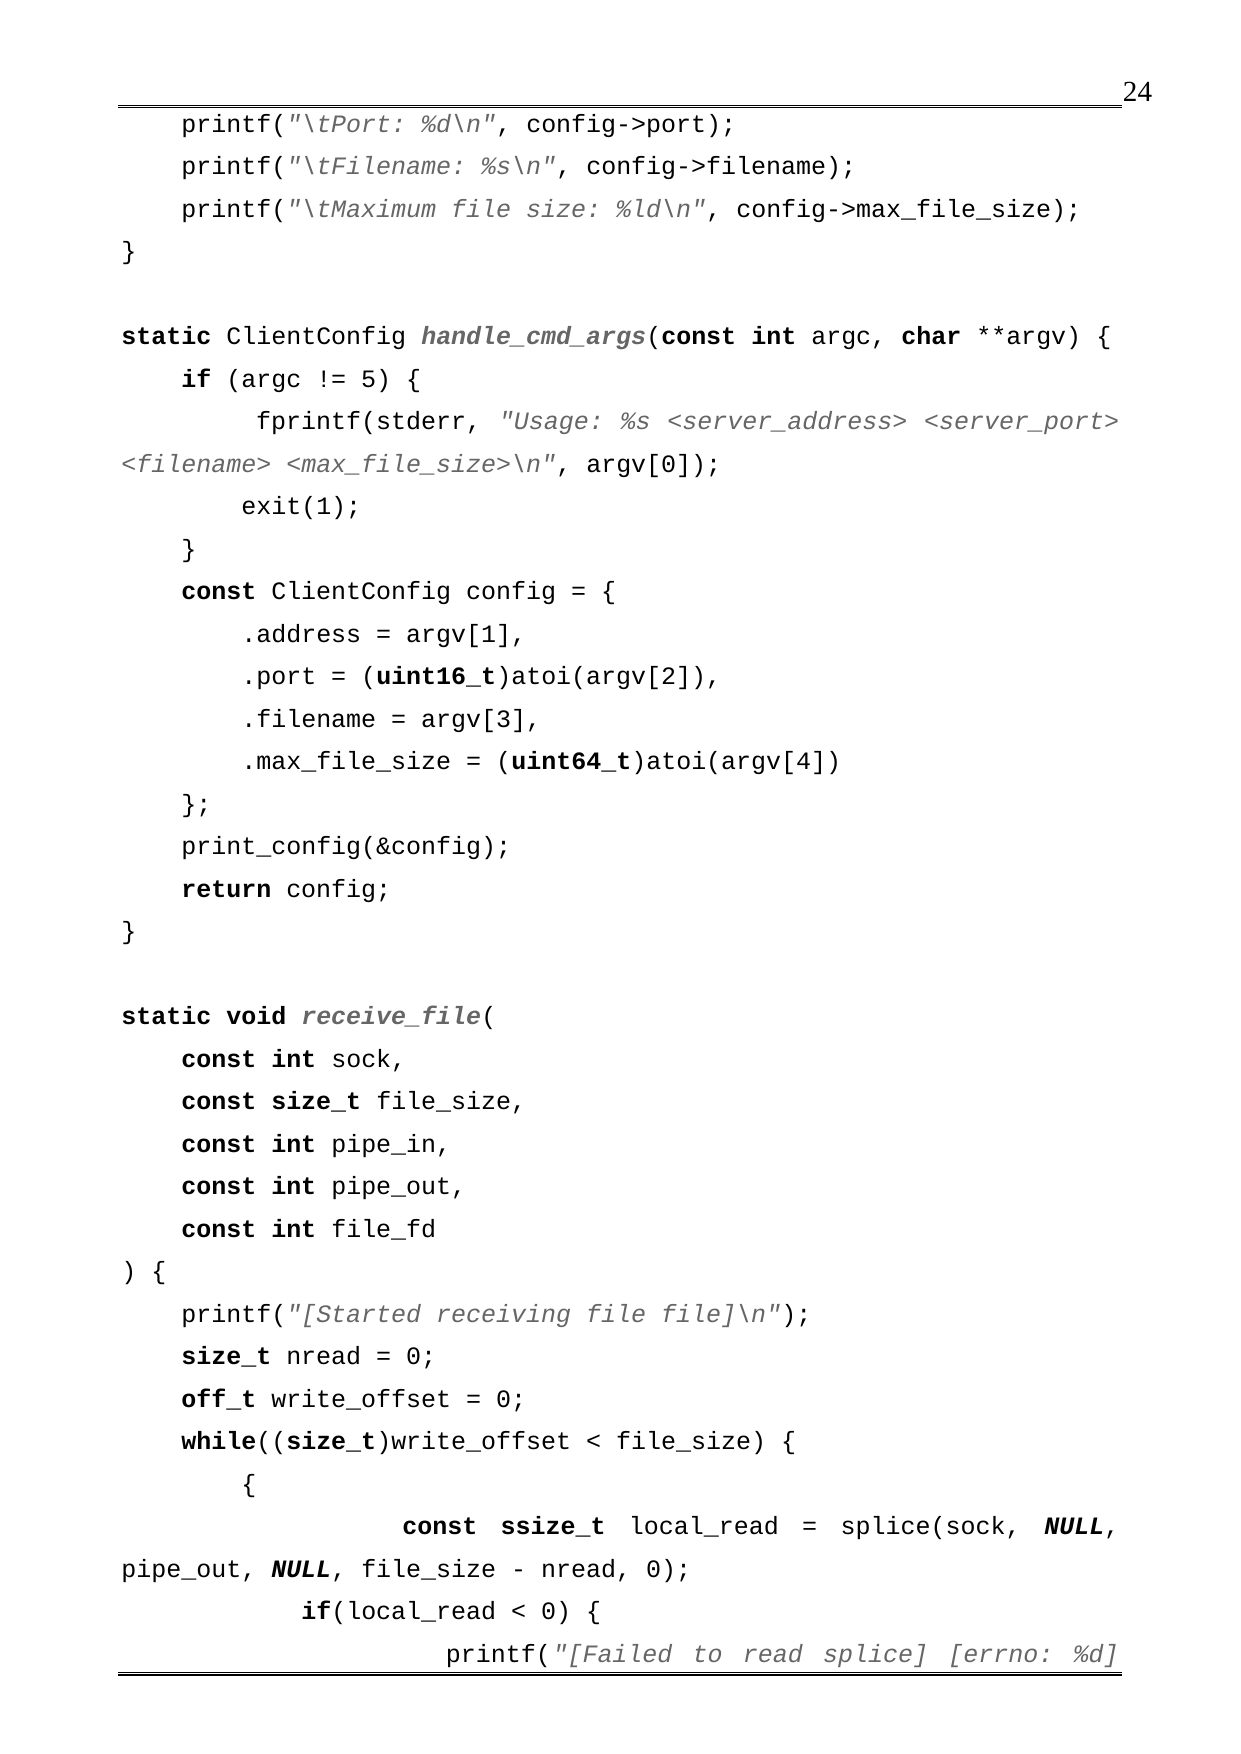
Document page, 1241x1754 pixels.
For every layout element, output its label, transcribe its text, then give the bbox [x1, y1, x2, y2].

text fprintf(stderr, "Usage: %s <server_address> <server_port> <filename> <max_file_size>\n", argv[0]); [118, 403, 1122, 479]
text const size_t file_size, [118, 1083, 1122, 1117]
text printf("[Started receiving file file]\n"); [118, 1295, 1122, 1329]
text .port = (uint16_t)atoi(argv[2]), [118, 658, 1122, 692]
text }; [118, 785, 1122, 819]
text if (argc != 5) { [118, 360, 1122, 394]
text static ClientConfig handle_cmd_args(const int argc, char **argv) { [118, 318, 1122, 352]
text static void receive_file( [118, 998, 1122, 1032]
text { [118, 1465, 1122, 1499]
text while((size_t)write_offset < file_size) { [118, 1423, 1122, 1457]
text off_t write_offset = 0; [118, 1380, 1122, 1414]
text .max_file_size = (uint64_t)atoi(argv[4]) [118, 743, 1122, 777]
text if(local_read < 0) { [118, 1593, 1122, 1627]
text printf("[Failed to read splice] [errno: %d] [118, 1635, 1122, 1672]
text const ClientConfig config = { [118, 573, 1122, 607]
text } [118, 233, 1122, 267]
text const ssize_t local_read = splice(sock, NULL, pipe_out, NULL, file_size - nread, 0); [118, 1508, 1122, 1584]
text .address = argv[1], [118, 615, 1122, 649]
text const int pipe_in, [118, 1125, 1122, 1159]
text const int pipe_out, [118, 1168, 1122, 1202]
text } [118, 530, 1122, 564]
text printf("\tFilename: %s\n", config->filename); [118, 148, 1122, 182]
text } [118, 913, 1122, 947]
text exit(1); [118, 488, 1122, 522]
text printf("\tPort: %d\n", config->port); [118, 108, 1122, 139]
text .filename = argv[3], [118, 700, 1122, 734]
text print_config(&config); [118, 828, 1122, 862]
text ) { [118, 1253, 1122, 1287]
text const int sock, [118, 1040, 1122, 1074]
text size_t nread = 0; [118, 1338, 1122, 1372]
text printf("\tMaximum file size: %ld\n", config->max_file_size); [118, 190, 1122, 224]
text return config; [118, 870, 1122, 904]
text const int file_fd [118, 1210, 1122, 1244]
